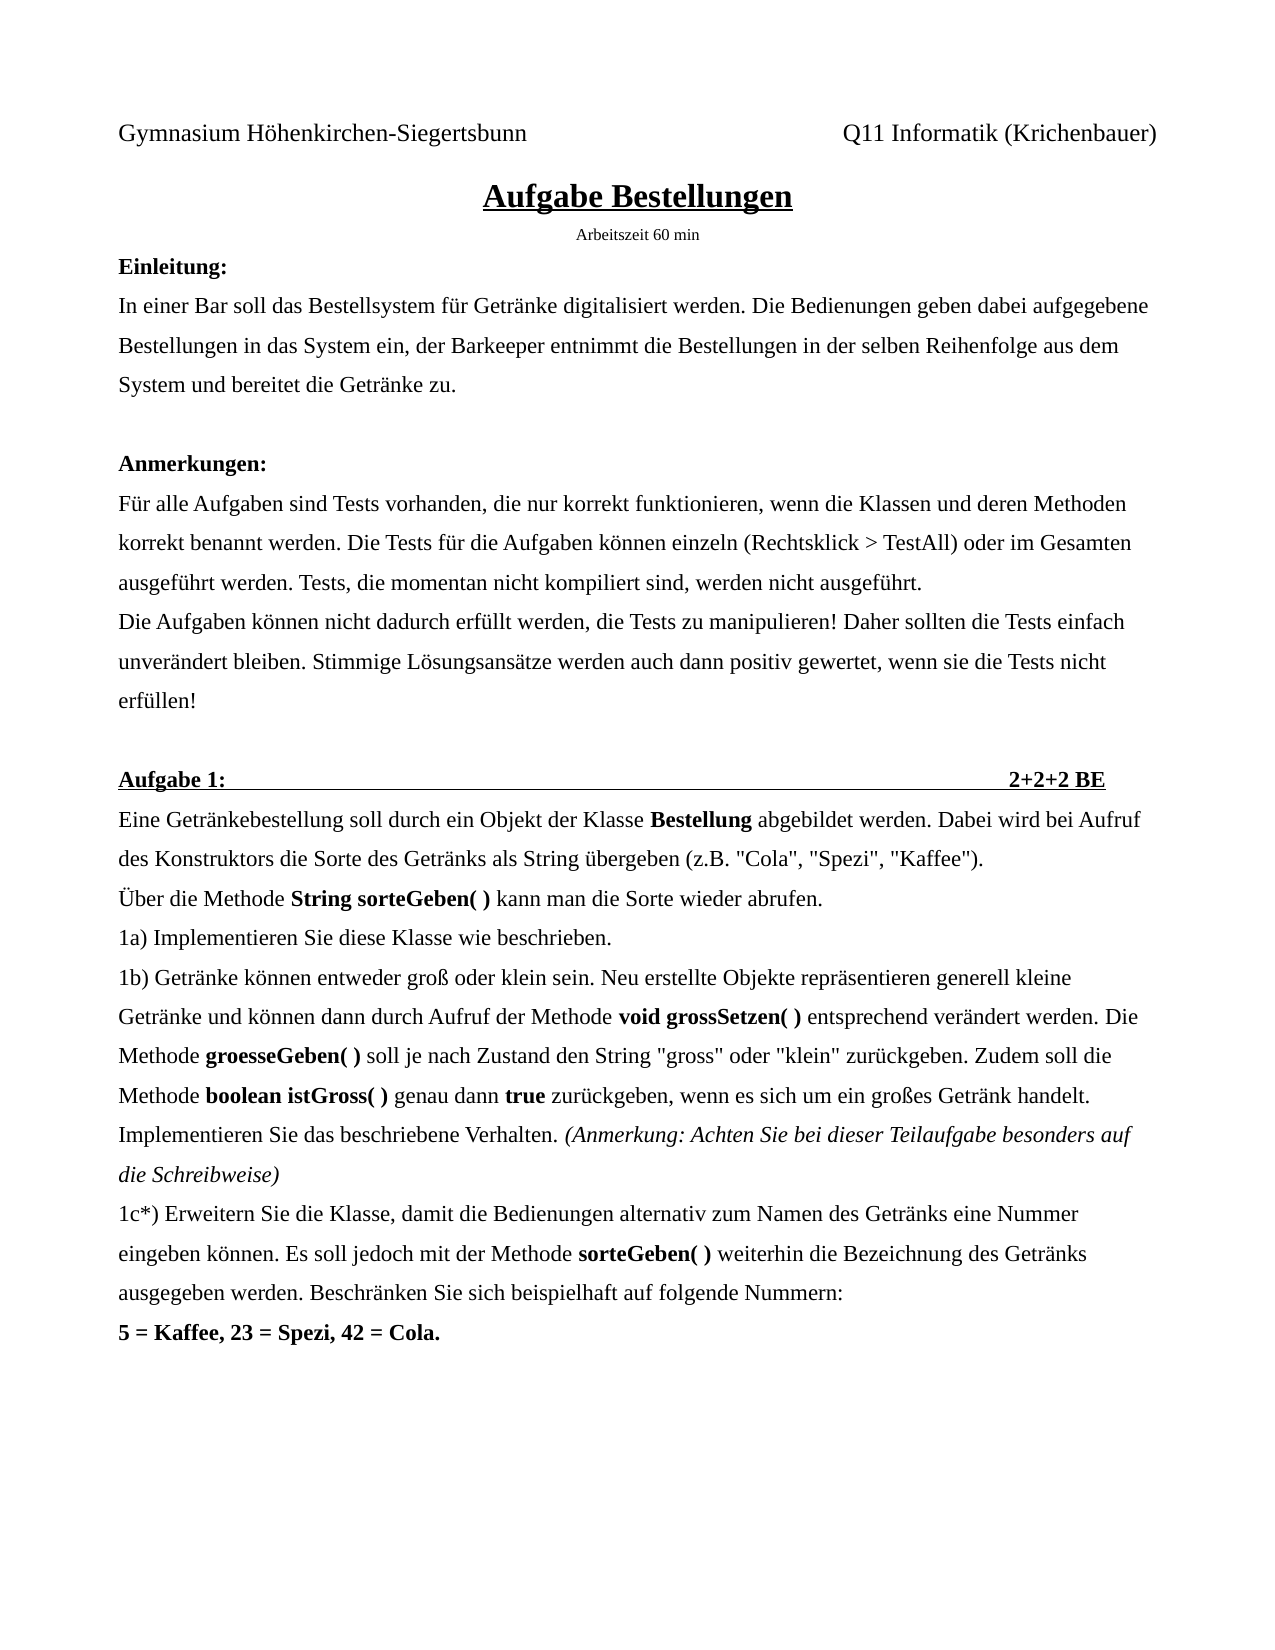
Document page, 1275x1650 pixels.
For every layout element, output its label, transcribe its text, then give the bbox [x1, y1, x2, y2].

text Für alle Aufgaben sind Tests vorhanden, die nur korrekt funktionieren, wenn die Klassen und deren Methoden korrekt benannt werden. Die Tests für die Aufgaben können einzeln (Rechtsklick > TestAll) oder im Gesamten ausgeführt werden. Tests, die momentan nicht kompiliert sind, werden nicht ausgeführt. [118, 490, 1157, 595]
text Die Aufgaben können nicht dadurch erfüllt werden, die Tests zu manipulieren! Daher sollten die Tests einfach unverändert bleiben. Stimmige Lösungsansätze werden auch dann positiv gewertet, wenn sie die Tests nicht erfüllen! [118, 608, 1157, 714]
text Aufgabe Bestellungen Arbeitszeit 60 min [118, 176, 1157, 243]
text Aufgabe 1: 2+2+2 BE [118, 766, 1157, 793]
text In einer Bar soll das Bestellsystem für Getränke digitalisiert werden. Die Bedienungen geben dabei aufgegebene Bestellungen in das System ein, der Barkeeper entnimmt die Bestellungen in der selben Reihenfolge aus dem System und bereitet die Getränke zu. [118, 292, 1157, 398]
text Anmerkungen: [118, 450, 1157, 477]
text 1a) Implementieren Sie diese Klasse wie beschrieben. [118, 924, 1157, 951]
text Über die Methode String sorteGeben( ) kann man die Sorte wieder abrufen. [118, 885, 1157, 911]
text 1c*) Erweitern Sie die Klasse, damit die Bedienungen alternativ zum Namen des Getränks eine Nummer eingeben können. Es soll jedoch mit der Methode sorteGeben( ) weiterhin die Bezeichnung des Getränks ausgegeben werden. Beschränken Sie sich beispielhaft auf folgende Nummern: 5 = Kaffee, 23 = Spezi, 42 = Cola. [118, 1201, 1157, 1345]
text Einleitung: [118, 253, 1157, 279]
text Eine Getränkebestellung soll durch ein Objekt der Klasse Bestellung abgebildet werden. Dabei wird bei Aufruf des Konstruktors die Sorte des Getränks als String übergeben (z.B. "Cola", "Spezi", "Kaffee"). [118, 806, 1157, 872]
text 1b) Getränke können entweder groß oder klein sein. Neu erstellte Objekte repräsentieren generell kleine Getränke und können dann durch Aufruf der Methode void grossSetzen( ) entsprechend verändert werden. Die Methode groesseGeben( ) soll je nach Zustand den String "gross" oder "klein" zurückgeben. Zudem soll die Methode boolean istGross( ) genau dann true zurückgeben, wenn es sich um ein großes Getränk handelt. Implementieren Sie das beschriebene Verhalten. (Anmerkung: Achten Sie bei dieser Teilaufgabe besonders auf die Schreibweise) [118, 964, 1157, 1187]
